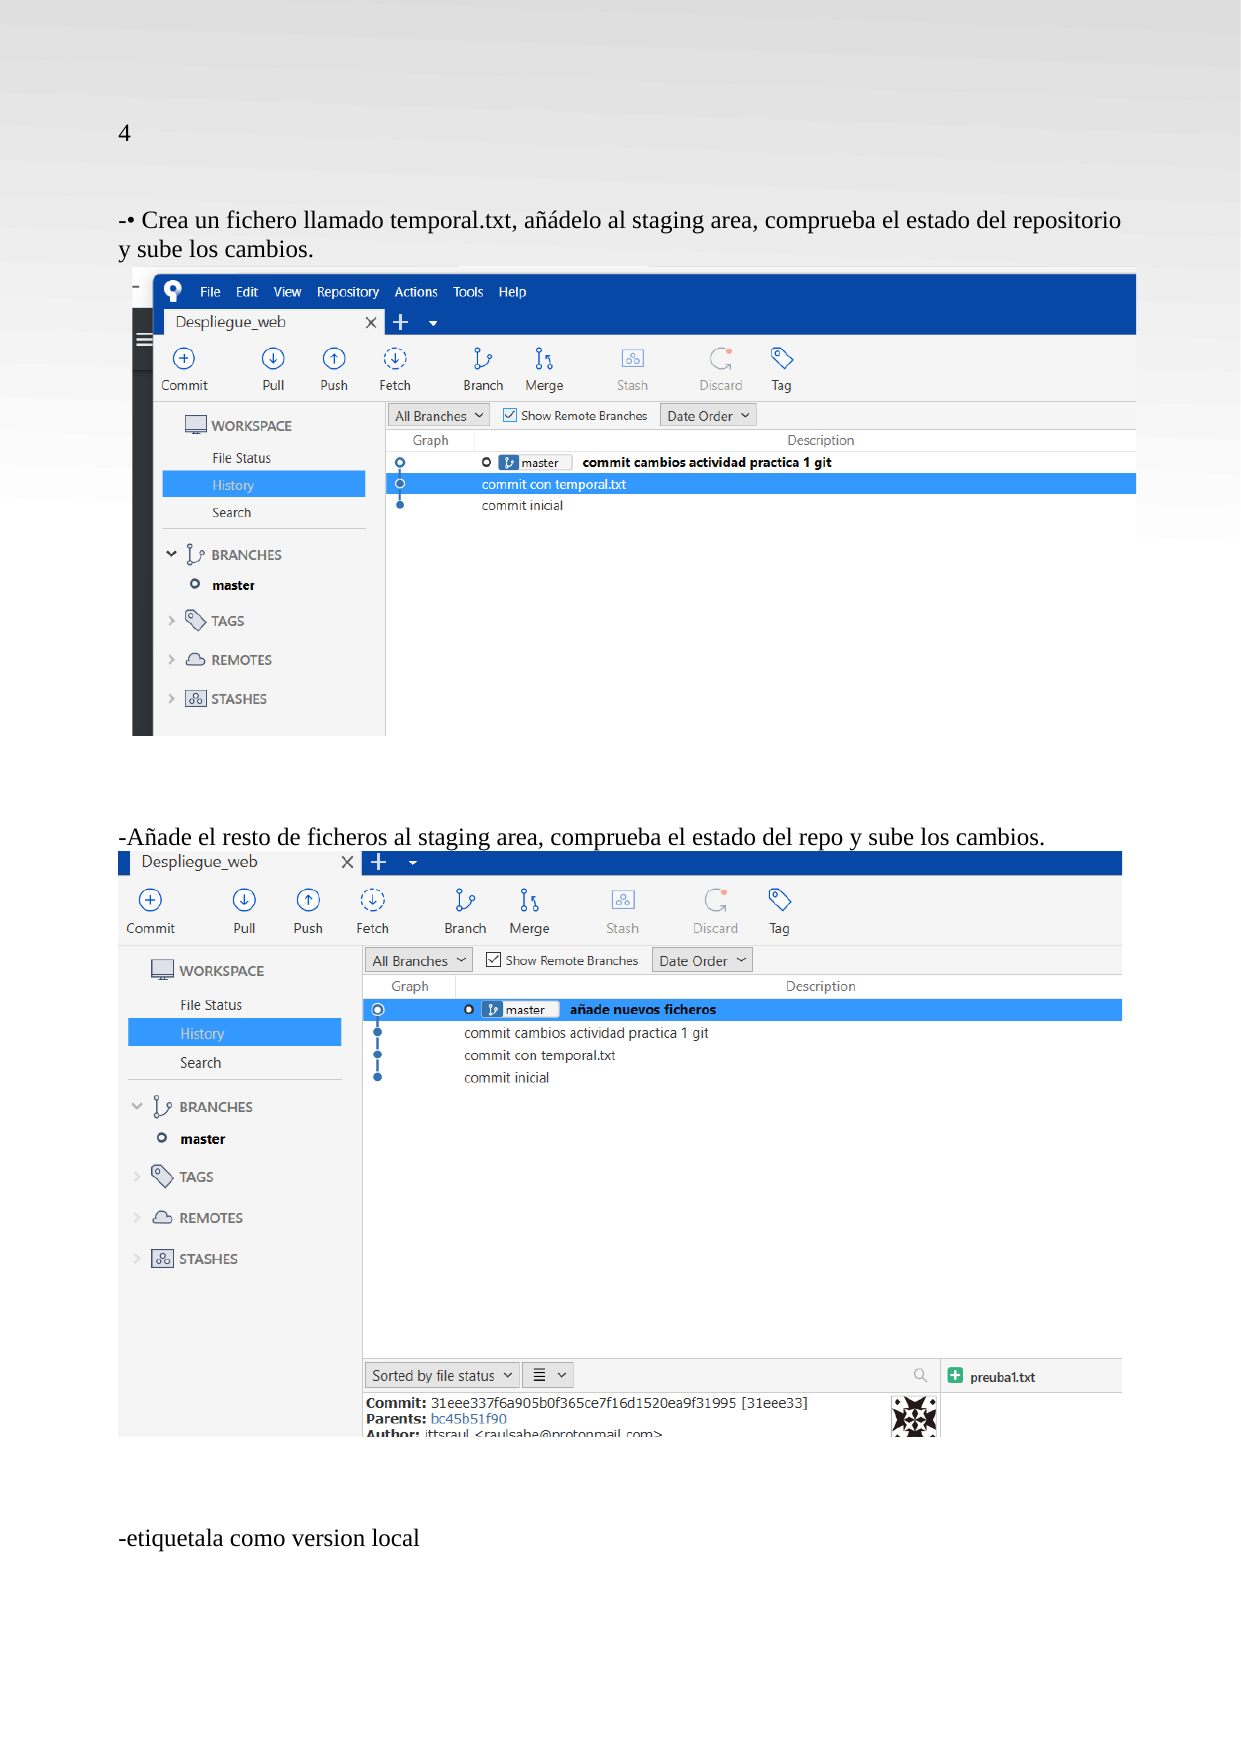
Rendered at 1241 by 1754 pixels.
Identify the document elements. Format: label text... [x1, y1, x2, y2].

picture [132, 266, 1137, 736]
text -Añade el resto de ficheros al staging area, comprueba el estado del repo y sube los cambios. [118, 822, 1122, 851]
text -etiquetala como version local [118, 1523, 1122, 1552]
text -• Crea un fichero llamado temporal.txt, añádelo al staging area, comprueba el estado del repositorio y sube los cambios. [118, 205, 1122, 263]
picture [118, 851, 1123, 1437]
